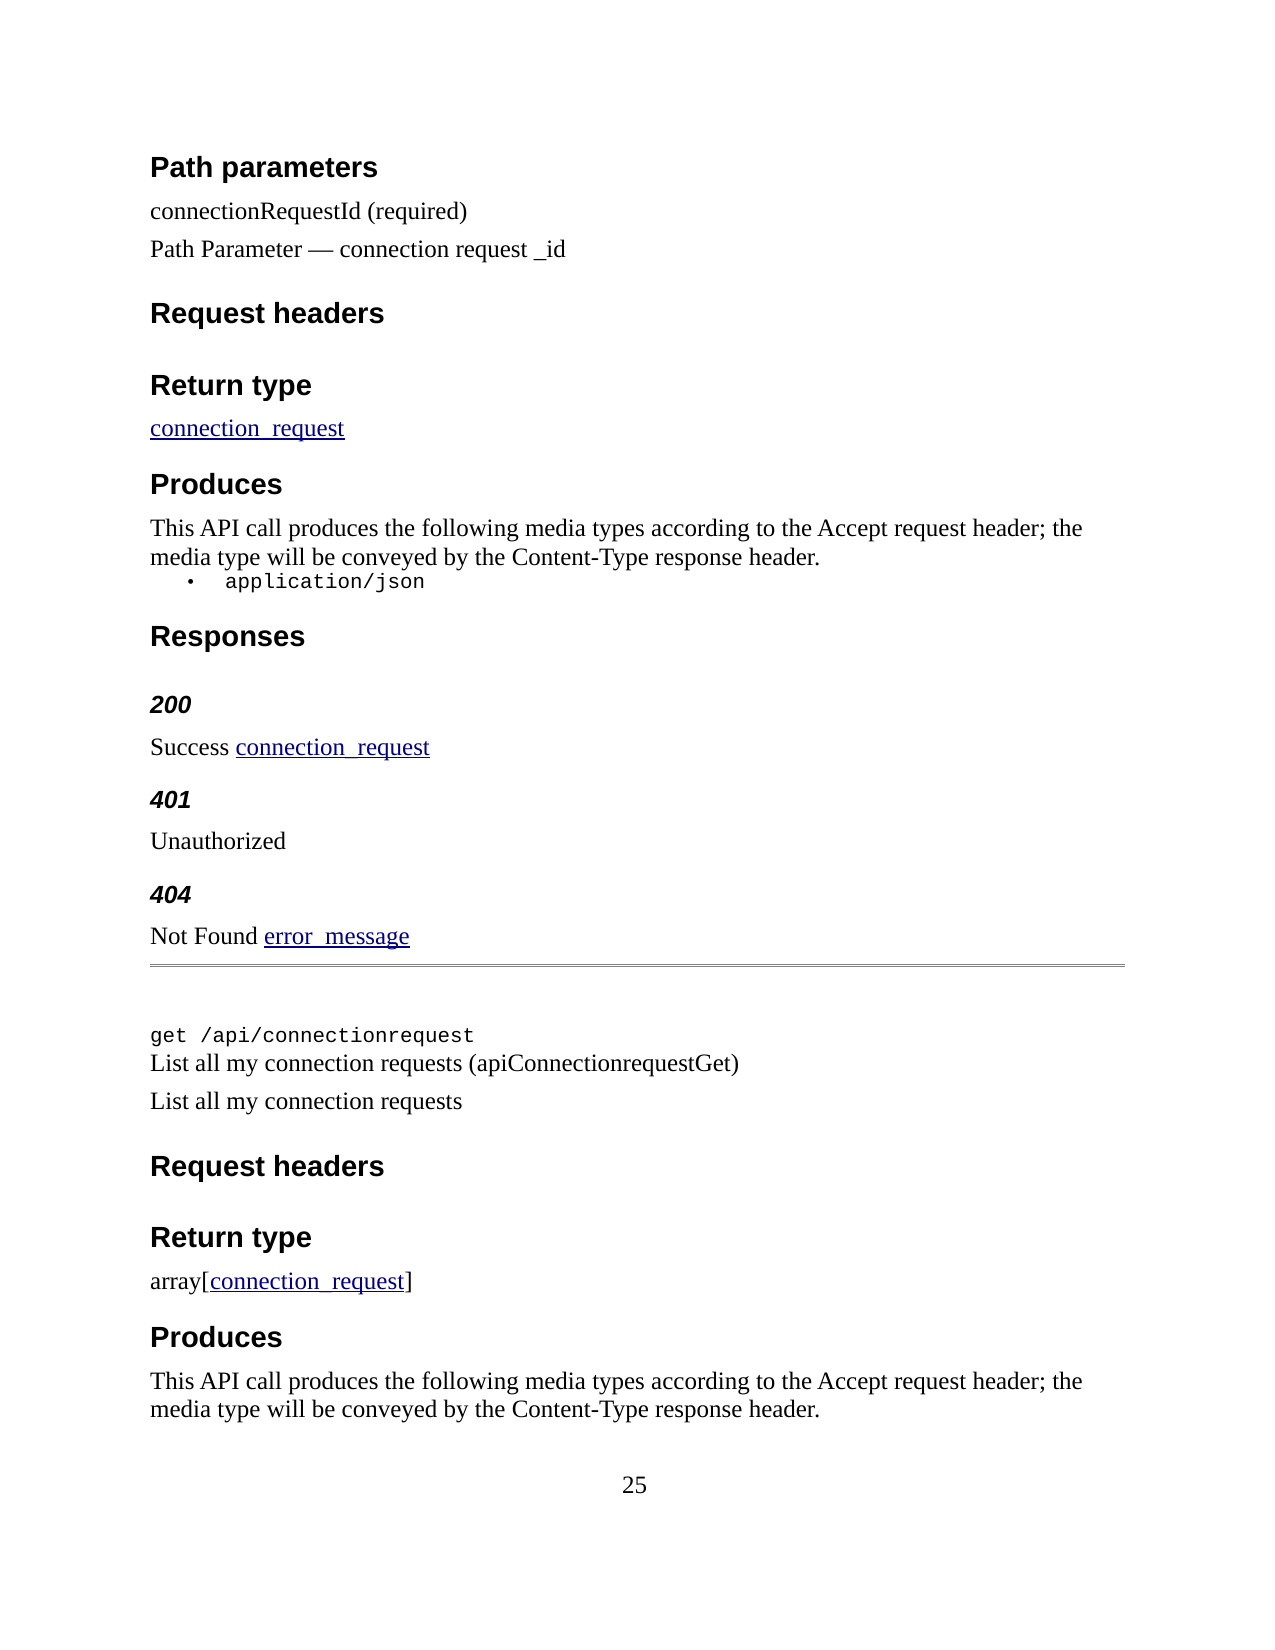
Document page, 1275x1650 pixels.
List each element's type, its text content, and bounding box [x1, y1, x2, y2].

subtitle Responses [150, 619, 1125, 653]
subtitle 401 [150, 785, 1125, 814]
text Not Found error_message [150, 921, 1125, 950]
subtitle Request headers [150, 296, 1125, 330]
text connection_request [150, 413, 1125, 442]
text Success connection_request [150, 732, 1125, 760]
text List all my connection requests (apiConnectionrequestGet) [150, 1048, 1125, 1077]
text This API call produces the following media types according to the Accept request header; the media type will be conveyed by the Content-Type response header. [150, 513, 1125, 571]
subtitle Produces [150, 1320, 1125, 1353]
subtitle 200 [150, 691, 1125, 719]
text Unauthorized [150, 826, 1125, 855]
subtitle Path parameters [150, 150, 1125, 183]
text This API call produces the following media types according to the Accept request header; the media type will be conveyed by the Content-Type response header. [150, 1366, 1125, 1423]
subtitle Return type [150, 1220, 1125, 1253]
subtitle Request headers [150, 1149, 1125, 1182]
text get /api/connectionrequest [150, 1025, 1125, 1048]
text connectionRequestId (required) [150, 196, 1125, 225]
text Path Parameter — connection request _id [150, 234, 1125, 262]
list application/json [187, 571, 1125, 594]
text List all my connection requests [150, 1086, 1125, 1115]
text array[connection_request] [150, 1266, 1125, 1295]
subtitle Return type [150, 367, 1125, 401]
subtitle 404 [150, 880, 1125, 909]
subtitle Produces [150, 467, 1125, 501]
